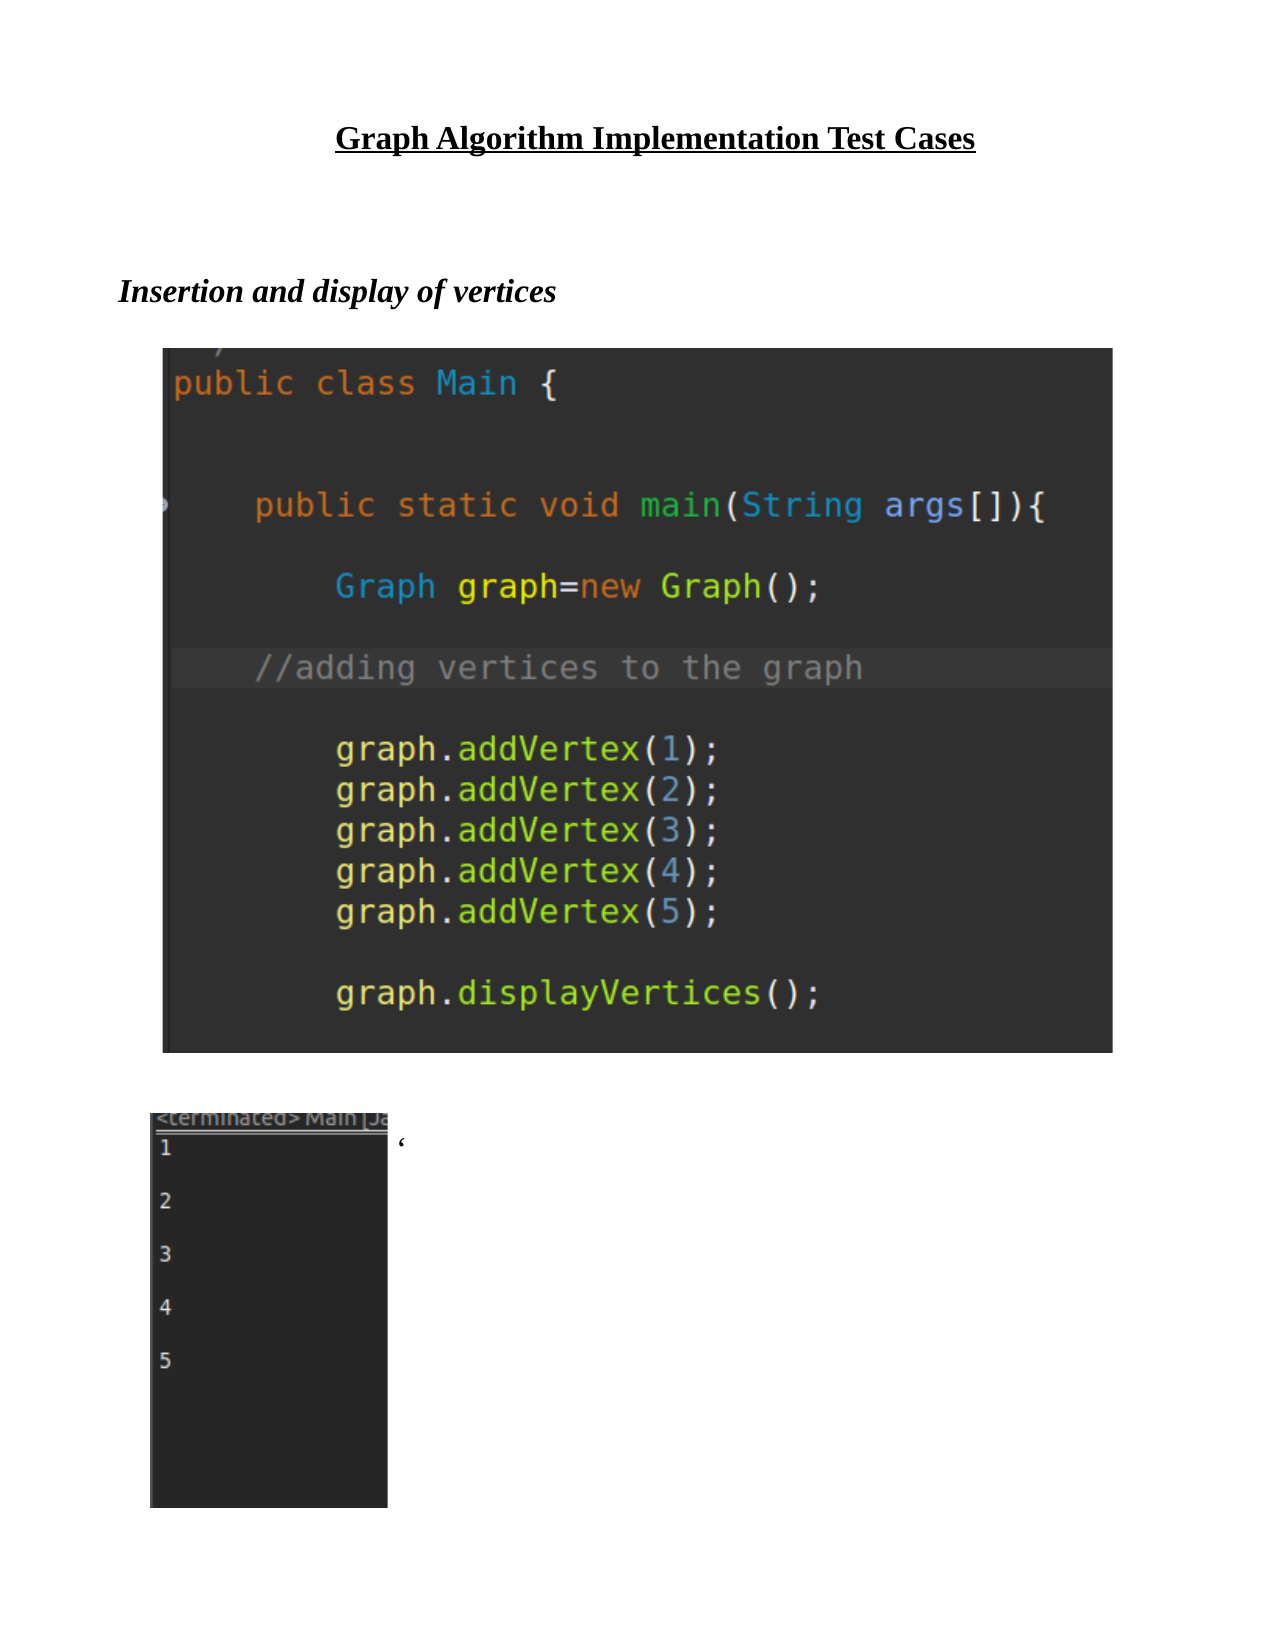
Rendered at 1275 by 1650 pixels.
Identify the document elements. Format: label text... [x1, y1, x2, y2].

text Graph Algorithm Implementation Test Cases [118, 118, 1157, 156]
picture [150, 1113, 388, 1508]
text ‘ [388, 1129, 1157, 1168]
picture [162, 348, 1113, 1053]
text [118, 1129, 150, 1168]
text Insertion and display of vertices [118, 271, 1157, 310]
